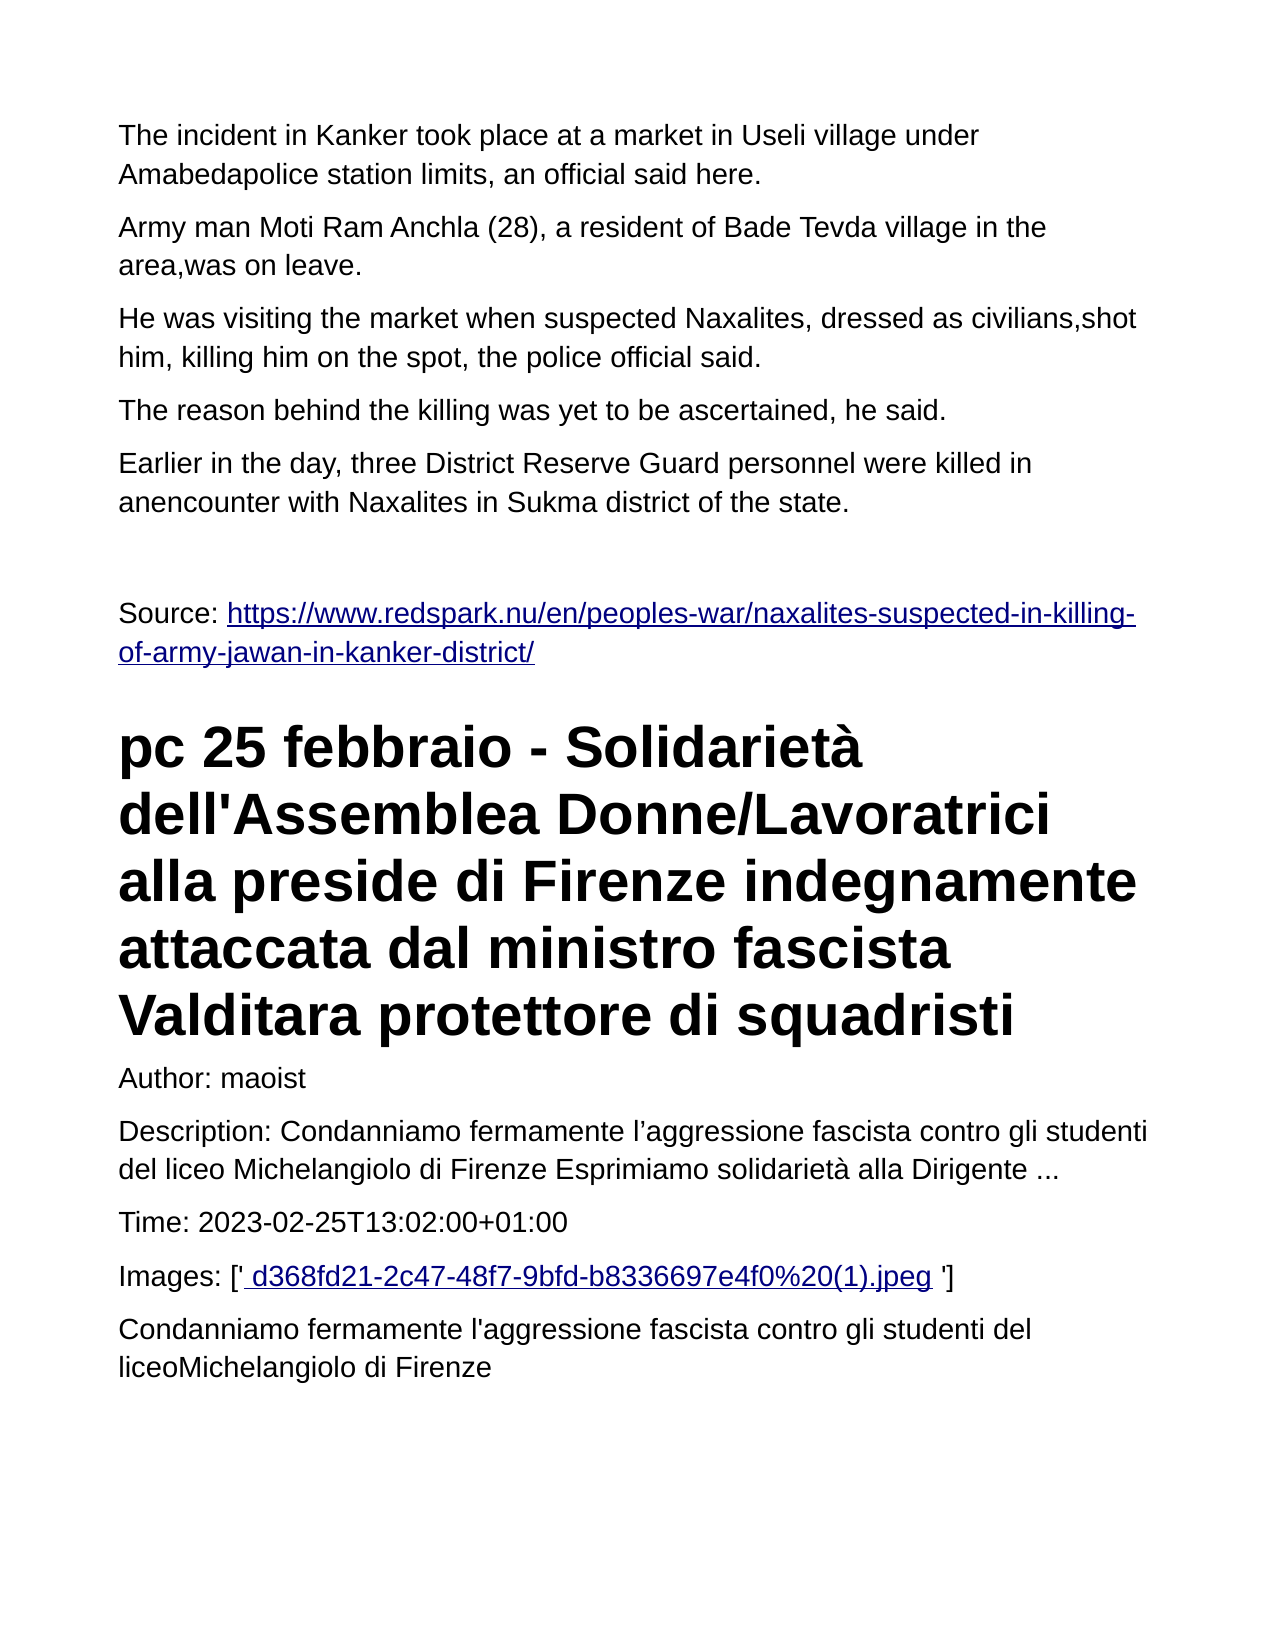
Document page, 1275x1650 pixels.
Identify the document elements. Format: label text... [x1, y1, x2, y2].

text Source: https://www.redspark.nu/en/peoples-war/naxalites-suspected-in-killing-of-army-jawan-in-kanker-district/ [118, 596, 1157, 668]
text Description: Condanniamo fermamente l’aggressione fascista contro gli studenti del liceo Michelangiolo di Firenze Esprimiamo solidarietà alla Dirigente ... [118, 1114, 1157, 1186]
text Army man Moti Ram Anchla (28), a resident of Bade Tevda village in the area,was on leave. [118, 210, 1157, 282]
text He was visiting the market when suspected Naxalites, dressed as civilians,shot him, killing him on the spot, the police official said. [118, 301, 1157, 373]
subtitle pc 25 febbraio - Solidarietà dell'Assemblea Donne/Lavoratrici alla preside di Firenze indegnamente attaccata dal ministro fascista Valditara protettore di squadristi [118, 713, 1157, 1048]
text Source : https://www.siasat.com/army-jawan-shot-dead-by-suspected-naxalites-> in-chhattisgarh-2535250/ [177, 538, 1098, 567]
text Earlier in the day, three District Reserve Guard personnel were killed in anencounter with Naxalites in Sukma district of the state. [118, 446, 1157, 518]
text Images: [' d368fd21-2c47-48f7-9bfd-b8336697e4f0%20(1).jpeg '] [118, 1259, 1157, 1292]
text Condanniamo fermamente l'aggressione fascista contro gli studenti del liceoMichelangiolo di Firenze [118, 1312, 1157, 1384]
text Author: maoist [118, 1061, 1157, 1094]
text Time: 2023-02-25T13:02:00+01:00 [118, 1206, 1157, 1239]
text The incident in Kanker took place at a market in Useli village under Amabedapolice station limits, an official said here. [118, 118, 1157, 190]
text The reason behind the killing was yet to be ascertained, he said. [118, 393, 1157, 427]
